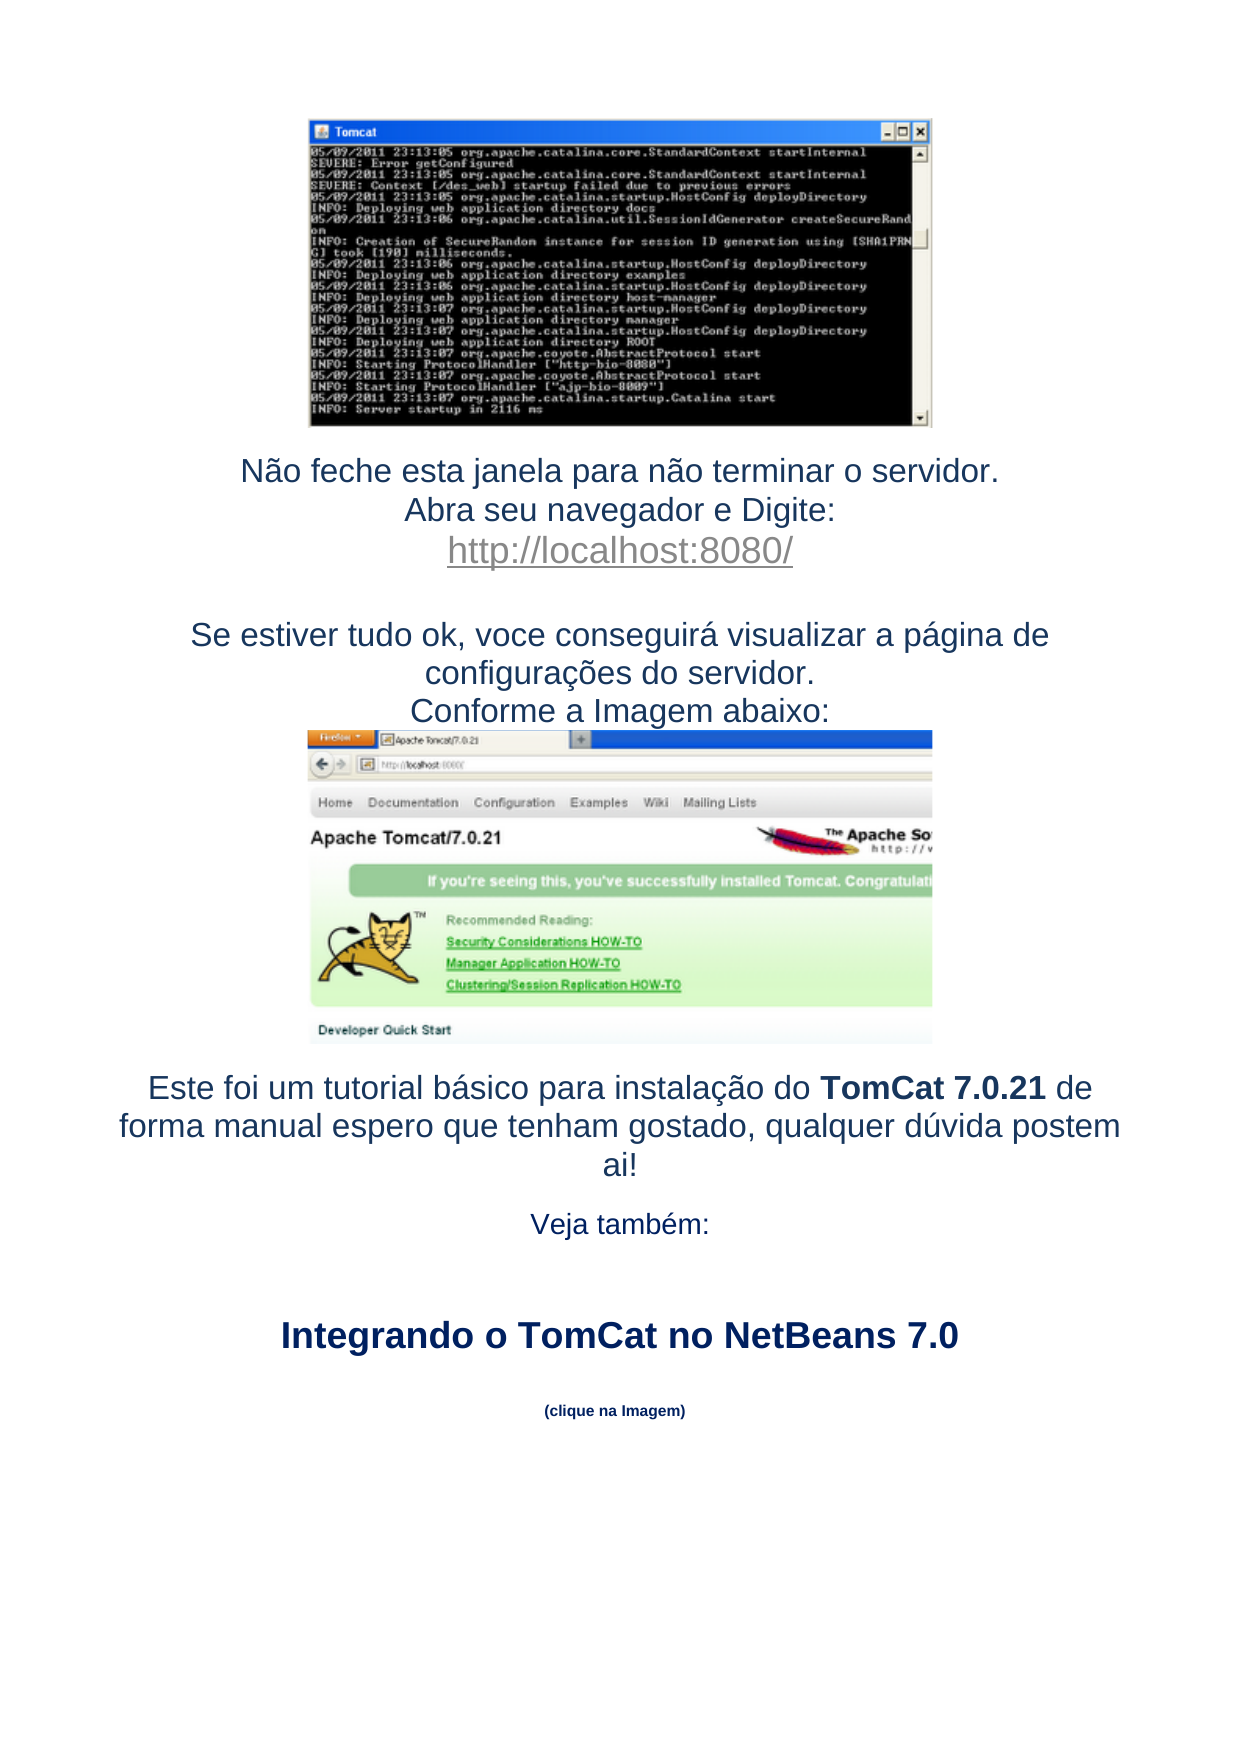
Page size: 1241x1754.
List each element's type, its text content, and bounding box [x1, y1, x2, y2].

text Se estiver tudo ok, voce conseguirá visualizar a página de configurações do servidor. [118, 614, 1122, 691]
text Abra seu navegador e Digite: [118, 490, 1122, 528]
text Não feche esta janela para não terminar o servidor. [118, 427, 1122, 490]
text Conforme a Imagem abaixo: [118, 691, 1122, 730]
text Integrando o TomCat no NetBeans 7.0 (clique na Imagem) [118, 1266, 1122, 1424]
text http://localhost:8080/ [118, 528, 1122, 614]
text Este foi um tutorial básico para instalação do TomCat 7.0.21 de forma manual espero que tenham gostado, qualquer dúvida postem ai! Veja também: [118, 1068, 1122, 1241]
